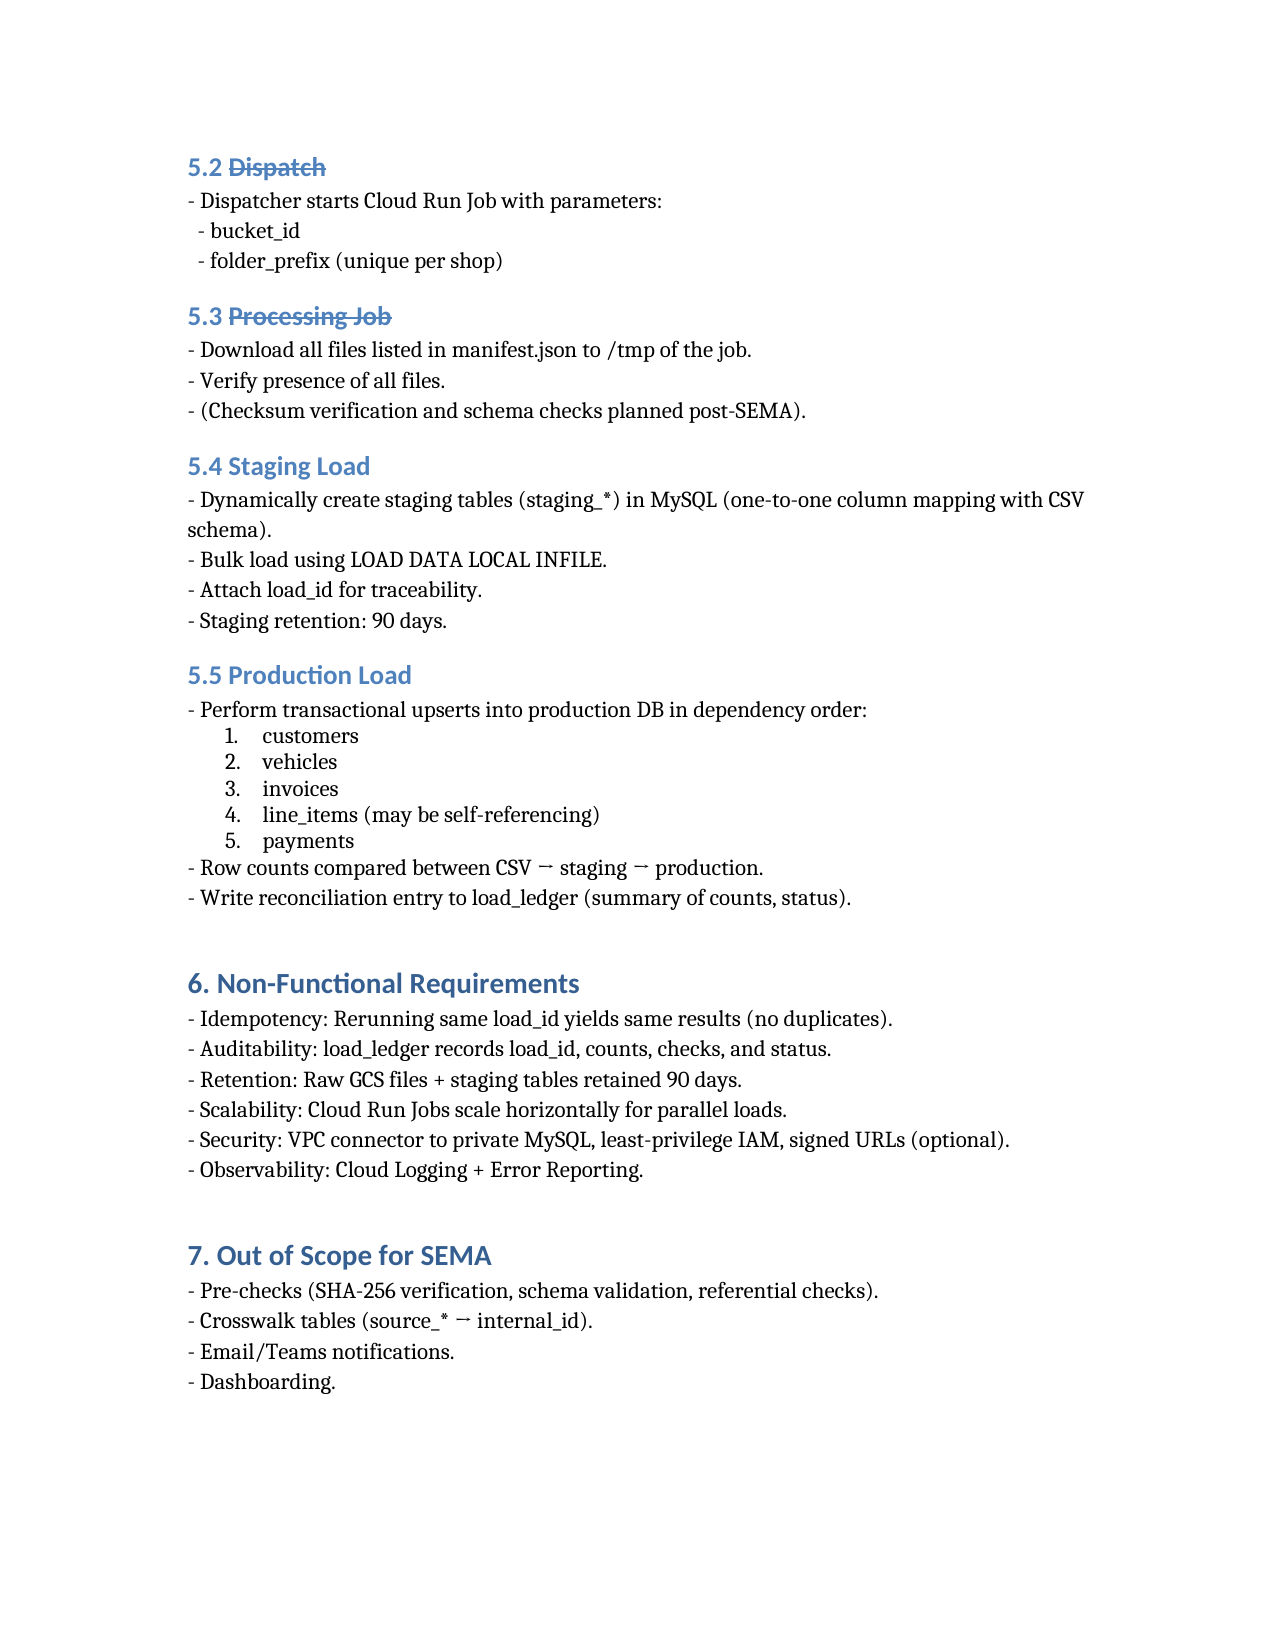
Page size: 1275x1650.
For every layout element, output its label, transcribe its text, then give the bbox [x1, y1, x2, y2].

text - Download all files listed in manifest.json to /tmp of the job. - Verify presence of all files. - (Checksum verification and schema checks planned post-SEMA). [187, 337, 1087, 424]
list vehicles [225, 749, 1087, 776]
list invoices [225, 776, 1087, 802]
list customers [225, 723, 1087, 749]
text - Pre-checks (SHA-256 verification, schema validation, referential checks). - Crosswalk tables (source_* → internal_id). - Email/Teams notifications. - Dashboarding. [187, 1278, 1087, 1395]
text - Dispatcher starts Cloud Run Job with parameters: - bucket_id - folder_prefix (unique per shop) [187, 188, 1087, 275]
list line_items (may be self-referencing) [225, 802, 1087, 828]
subtitle 7. Out of Scope for SEMA [187, 1237, 1087, 1273]
subtitle 6. Non-Functional Requirements [187, 965, 1087, 1001]
subtitle 5.2 Dispatch [187, 150, 1087, 183]
list payments [225, 828, 1087, 854]
subtitle 5.4 Staging Load [187, 449, 1087, 482]
subtitle 5.3 Processing Job [187, 299, 1087, 332]
text - Row counts compared between CSV → staging → production. - Write reconciliation entry to load_ledger (summary of counts, status). [187, 854, 1087, 911]
text - Dynamically create staging tables (staging_*) in MySQL (one-to-one column mapping with CSV schema). - Bulk load using LOAD DATA LOCAL INFILE. - Attach load_id for traceability. - Staging retention: 90 days. [187, 487, 1087, 634]
text - Idempotency: Rerunning same load_id yields same results (no duplicates). - Auditability: load_ledger records load_id, counts, checks, and status. - Retention: Raw GCS files + staging tables retained 90 days. - Scalability: Cloud Run Jobs scale horizontally for parallel loads. - Security: VPC connector to private MySQL, least-privilege IAM, signed URLs (optional). - Observability: Cloud Logging + Error Reporting. [187, 1006, 1087, 1183]
subtitle 5.5 Production Load [187, 658, 1087, 692]
text - Perform transactional upserts into production DB in dependency order: [187, 696, 1087, 723]
